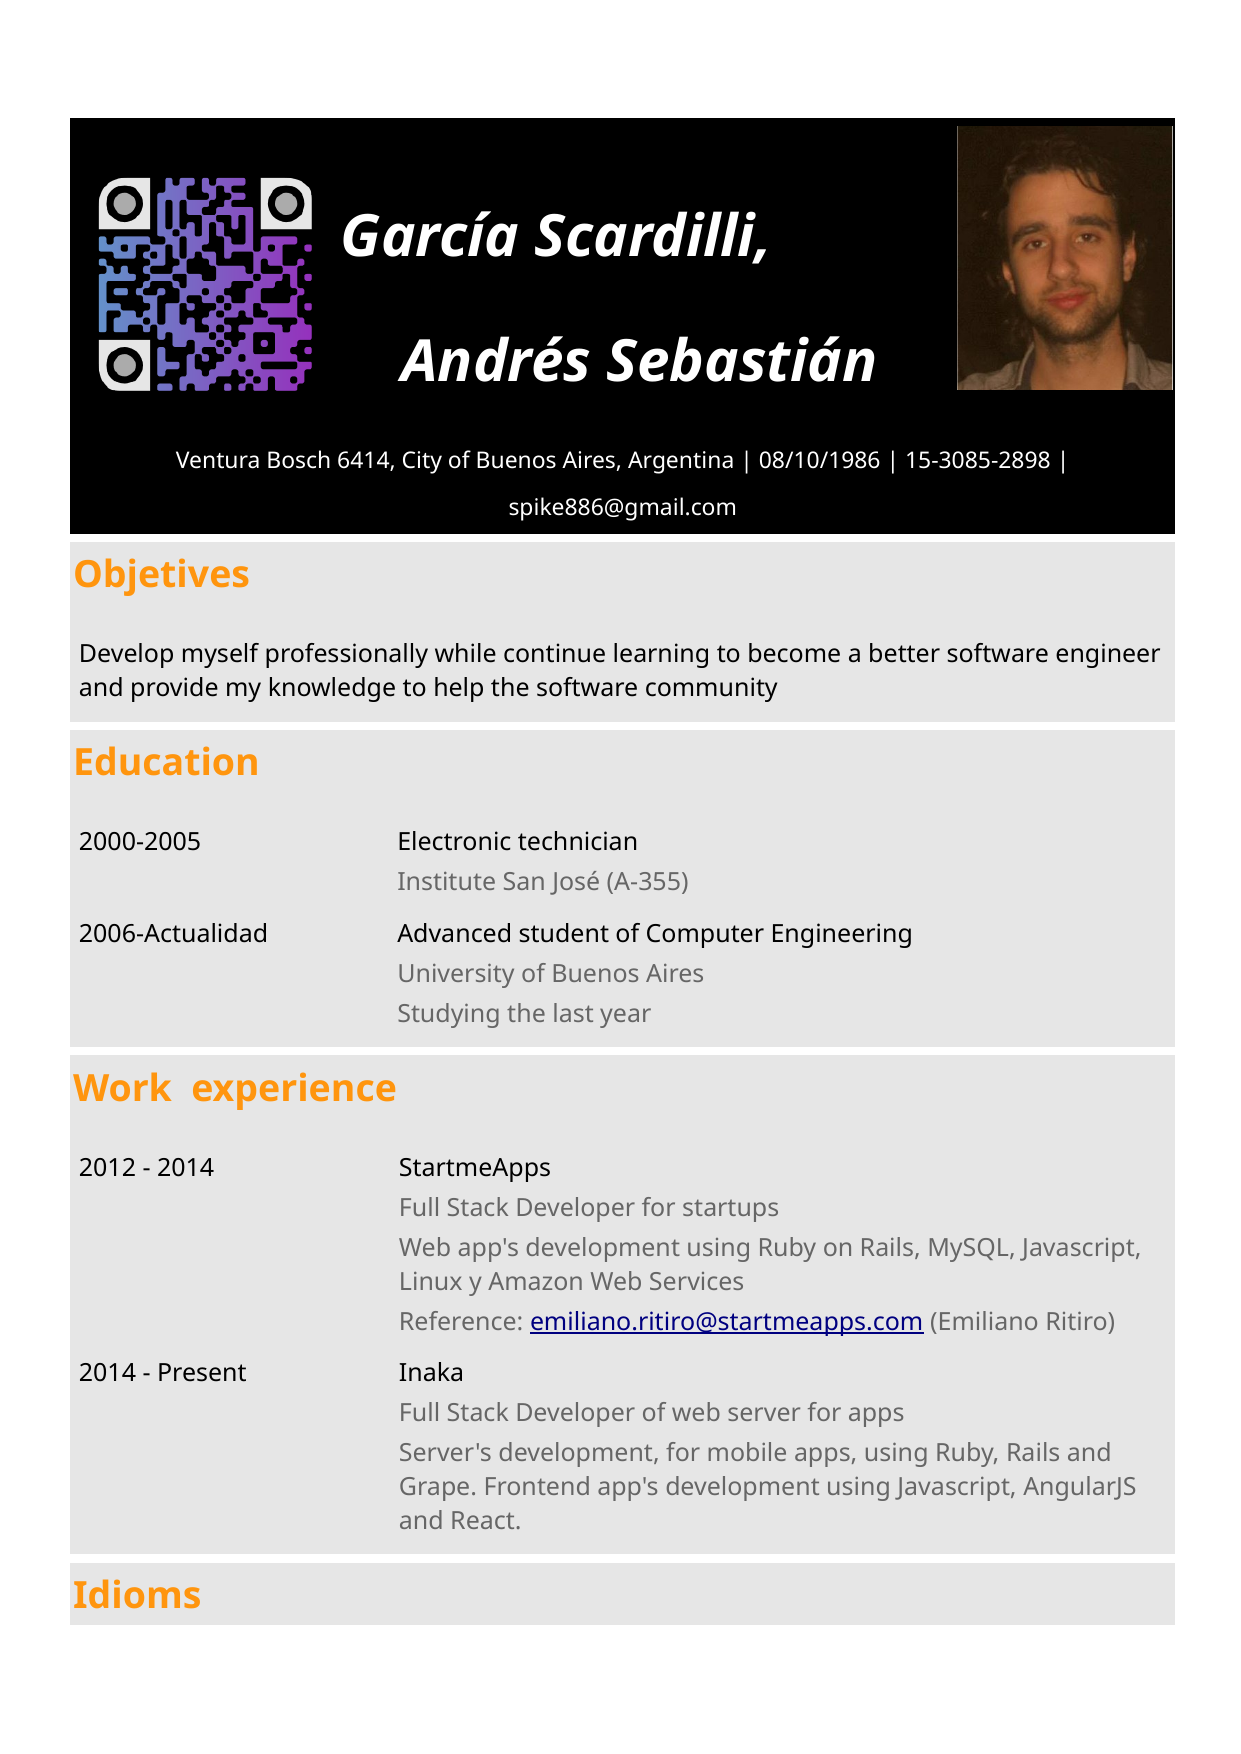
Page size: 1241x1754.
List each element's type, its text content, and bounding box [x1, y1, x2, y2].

table_cell Education [70, 730, 1175, 1047]
table_header García Scardilli, Andrés Sebastián Ventura Bosch 6414, City of Buenos Aires, Argentina | 08/10/1986 | 15-3085-2898 | spike886@gmail.com [70, 118, 1175, 534]
table_header 2012 - 2014 [73, 1144, 393, 1349]
table_cell Work experience [70, 1055, 1175, 1554]
table_cell 2014 - Present [73, 1349, 393, 1548]
picture [69, 148, 341, 420]
picture [957, 126, 1173, 390]
table_header 2000-2005 [73, 818, 391, 909]
table_header Develop myself professionally while continue learning to become a better software engineer and provide my knowledge to help the software community [73, 630, 1172, 716]
table_cell Advanced student of Computer Engineering University of Buenos Aires Studying the last year [391, 910, 1172, 1041]
table_cell Objetives [70, 542, 1175, 722]
table_cell 2006-Actualidad [73, 910, 391, 1041]
table_header StartmeApps Full Stack Developer for startups Web app's development using Ruby on Rails, MySQL, Javascript, Linux y Amazon Web Services Reference: emiliano.ritiro@startmeapps.com (Emiliano Ritiro) [393, 1144, 1172, 1349]
table_header Electronic technician Institute San José (A-355) [391, 818, 1172, 909]
table_cell Idioms [70, 1563, 1175, 1625]
table_cell Inaka Full Stack Developer of web server for apps Server's development, for mobile apps, using Ruby, Rails and Grape. Frontend app's development using Javascript, AngularJS and React. [393, 1349, 1172, 1548]
